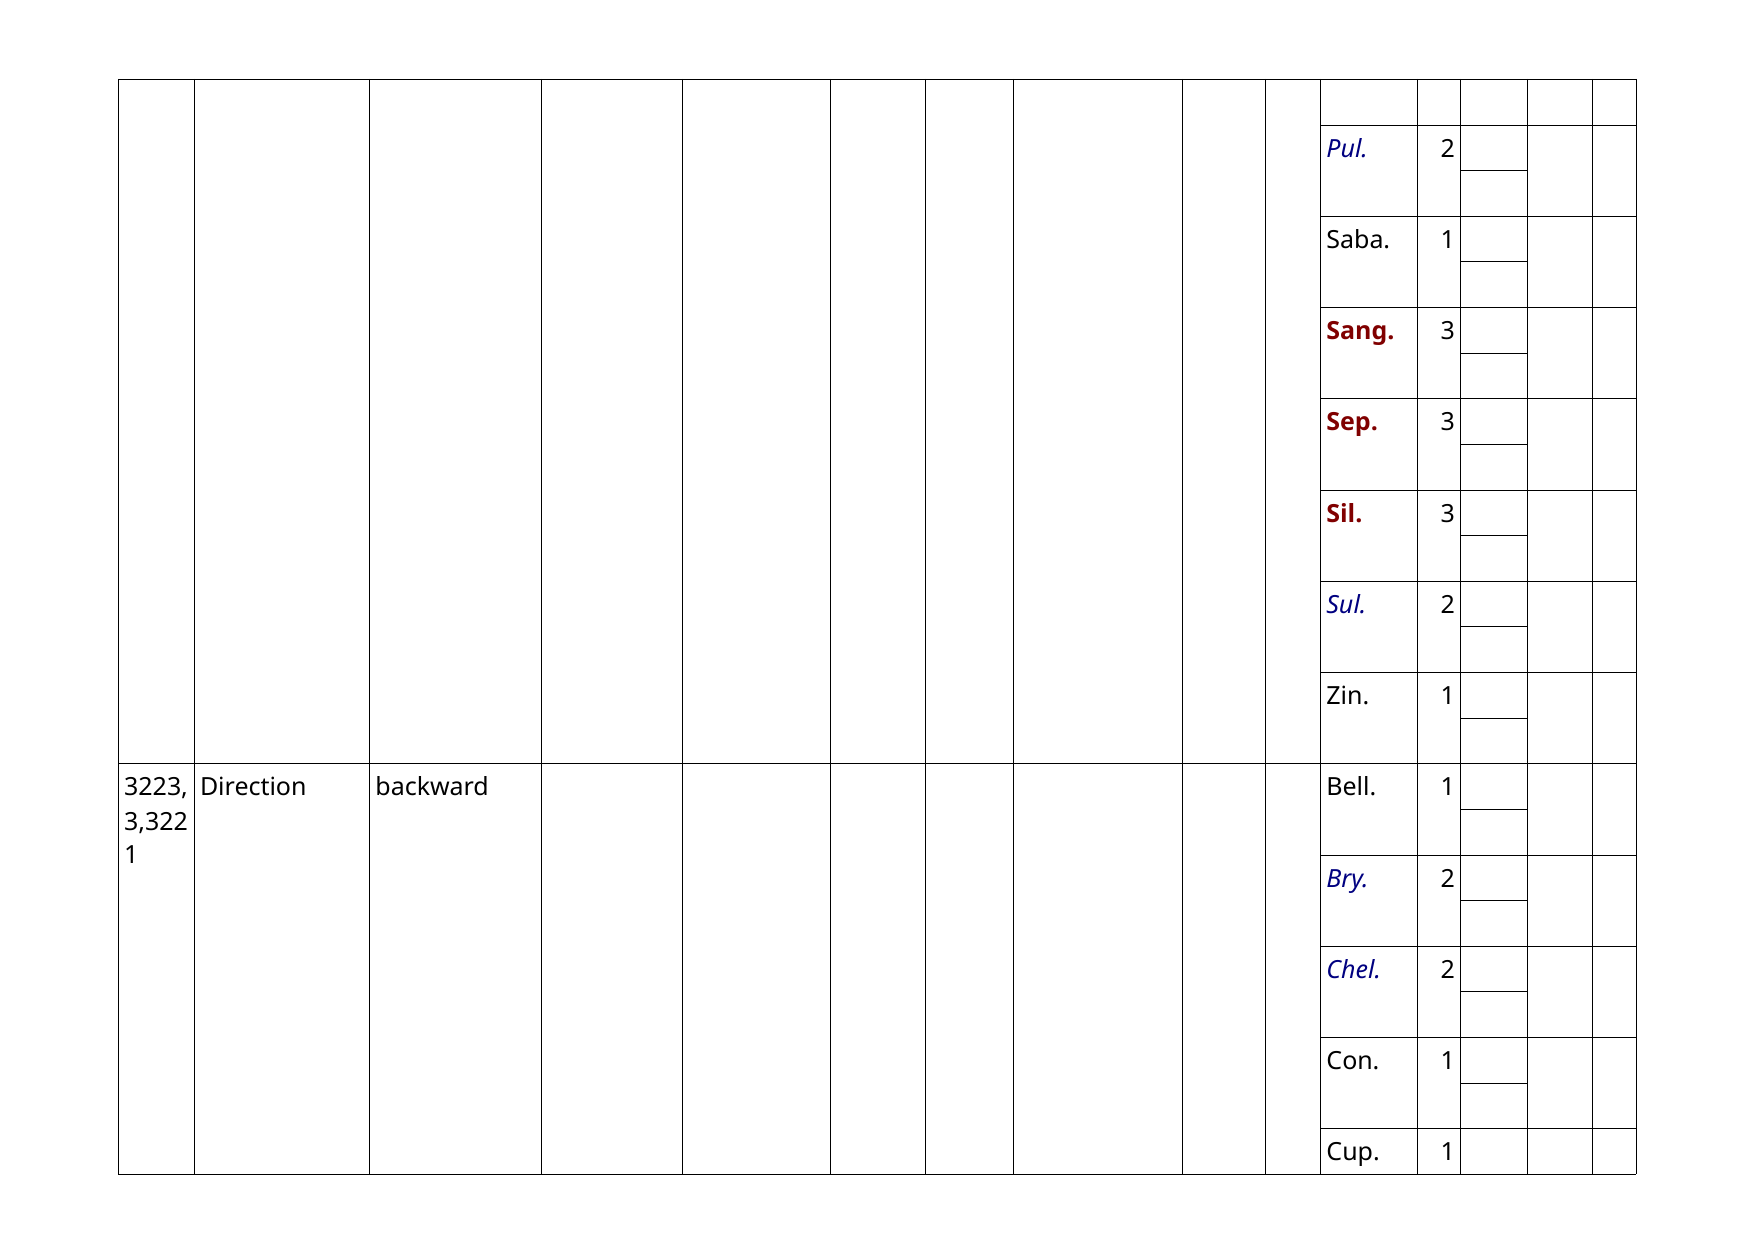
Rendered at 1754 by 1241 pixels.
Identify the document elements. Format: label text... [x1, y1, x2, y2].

table_cell [1593, 764, 1636, 854]
table_cell [370, 80, 541, 763]
table_cell 2 [1418, 582, 1460, 672]
table_cell [1461, 308, 1527, 353]
table_cell 3 [1418, 491, 1460, 581]
table_cell [1593, 673, 1636, 763]
table_cell Sang. [1321, 308, 1417, 398]
table_cell 1 [1418, 1129, 1460, 1174]
table_cell [1461, 171, 1527, 216]
table_cell [1461, 856, 1527, 900]
table_cell [926, 764, 1013, 1174]
table_cell [542, 80, 682, 763]
table_cell [1528, 764, 1592, 854]
table_cell 3 [1418, 308, 1460, 398]
table_cell [1593, 399, 1636, 489]
table_cell [1593, 947, 1636, 1037]
table_cell [1418, 80, 1460, 124]
table_cell [1593, 491, 1636, 581]
table_cell [1461, 399, 1527, 444]
table_cell [1461, 627, 1527, 672]
table_cell [1461, 947, 1527, 991]
table_cell Sil. [1321, 491, 1417, 581]
table_cell 2 [1418, 126, 1460, 216]
table_cell [1528, 582, 1592, 672]
table_cell [1461, 217, 1527, 261]
table_cell Saba. [1321, 217, 1417, 307]
table_cell backward [370, 764, 541, 1174]
table_cell [1461, 536, 1527, 581]
table_cell 3223,3,3221 [119, 764, 194, 1174]
table_cell [1461, 764, 1527, 809]
table_cell [683, 80, 830, 763]
table_cell [1321, 80, 1417, 124]
table_cell [1528, 80, 1592, 124]
table_cell [1593, 308, 1636, 398]
table_cell [1266, 80, 1320, 763]
table_cell 2 [1418, 856, 1460, 946]
table_cell 2 [1418, 947, 1460, 1037]
table_cell [1593, 217, 1636, 307]
table_cell [1461, 810, 1527, 854]
table_cell [831, 764, 925, 1174]
table_cell [119, 80, 194, 763]
table_cell [1461, 673, 1527, 718]
table_cell Con. [1321, 1038, 1417, 1128]
table_cell [1461, 80, 1527, 124]
table_cell [1528, 856, 1592, 946]
table_cell [1528, 126, 1592, 216]
table_cell [1461, 445, 1527, 489]
table_cell Chel. [1321, 947, 1417, 1037]
table_cell [195, 80, 369, 763]
table_cell Sul. [1321, 582, 1417, 672]
table_cell [1461, 719, 1527, 763]
table_cell Bry. [1321, 856, 1417, 946]
table_cell Direction [195, 764, 369, 1174]
table_cell Sep. [1321, 399, 1417, 489]
table_cell Cup. [1321, 1129, 1417, 1174]
table_cell [1528, 491, 1592, 581]
table_cell [1461, 354, 1527, 398]
table_cell [926, 80, 1013, 763]
table_cell [1593, 1129, 1636, 1174]
table_cell [1593, 80, 1636, 124]
table_cell [1461, 126, 1527, 170]
table_cell 1 [1418, 764, 1460, 854]
table_cell [542, 764, 682, 1174]
table_cell [683, 764, 830, 1174]
table_cell [1014, 764, 1182, 1174]
table_cell [1461, 491, 1527, 535]
table_cell [1461, 1084, 1527, 1128]
table_cell [1266, 764, 1320, 1174]
table_cell [1528, 1129, 1592, 1174]
table_cell [1528, 217, 1592, 307]
table_cell [1593, 1038, 1636, 1128]
table_cell [1593, 582, 1636, 672]
table_cell [1461, 582, 1527, 626]
table_cell [831, 80, 925, 763]
table_cell [1014, 80, 1182, 763]
table_cell [1461, 992, 1527, 1037]
table_cell Bell. [1321, 764, 1417, 854]
table_cell [1461, 1129, 1527, 1174]
table_cell [1183, 764, 1265, 1174]
table_cell [1593, 126, 1636, 216]
table_cell [1461, 262, 1527, 307]
table_cell 1 [1418, 673, 1460, 763]
table_cell 1 [1418, 1038, 1460, 1128]
table_cell [1461, 901, 1527, 946]
table_cell [1593, 856, 1636, 946]
table_cell [1528, 308, 1592, 398]
table_cell [1528, 1038, 1592, 1128]
table_cell 1 [1418, 217, 1460, 307]
table_cell 3 [1418, 399, 1460, 489]
table_cell Zin. [1321, 673, 1417, 763]
table_cell [1461, 1038, 1527, 1083]
table_cell [1528, 947, 1592, 1037]
table_cell [1528, 673, 1592, 763]
table_cell [1183, 80, 1265, 763]
table_cell Pul. [1321, 126, 1417, 216]
table_cell [1528, 399, 1592, 489]
